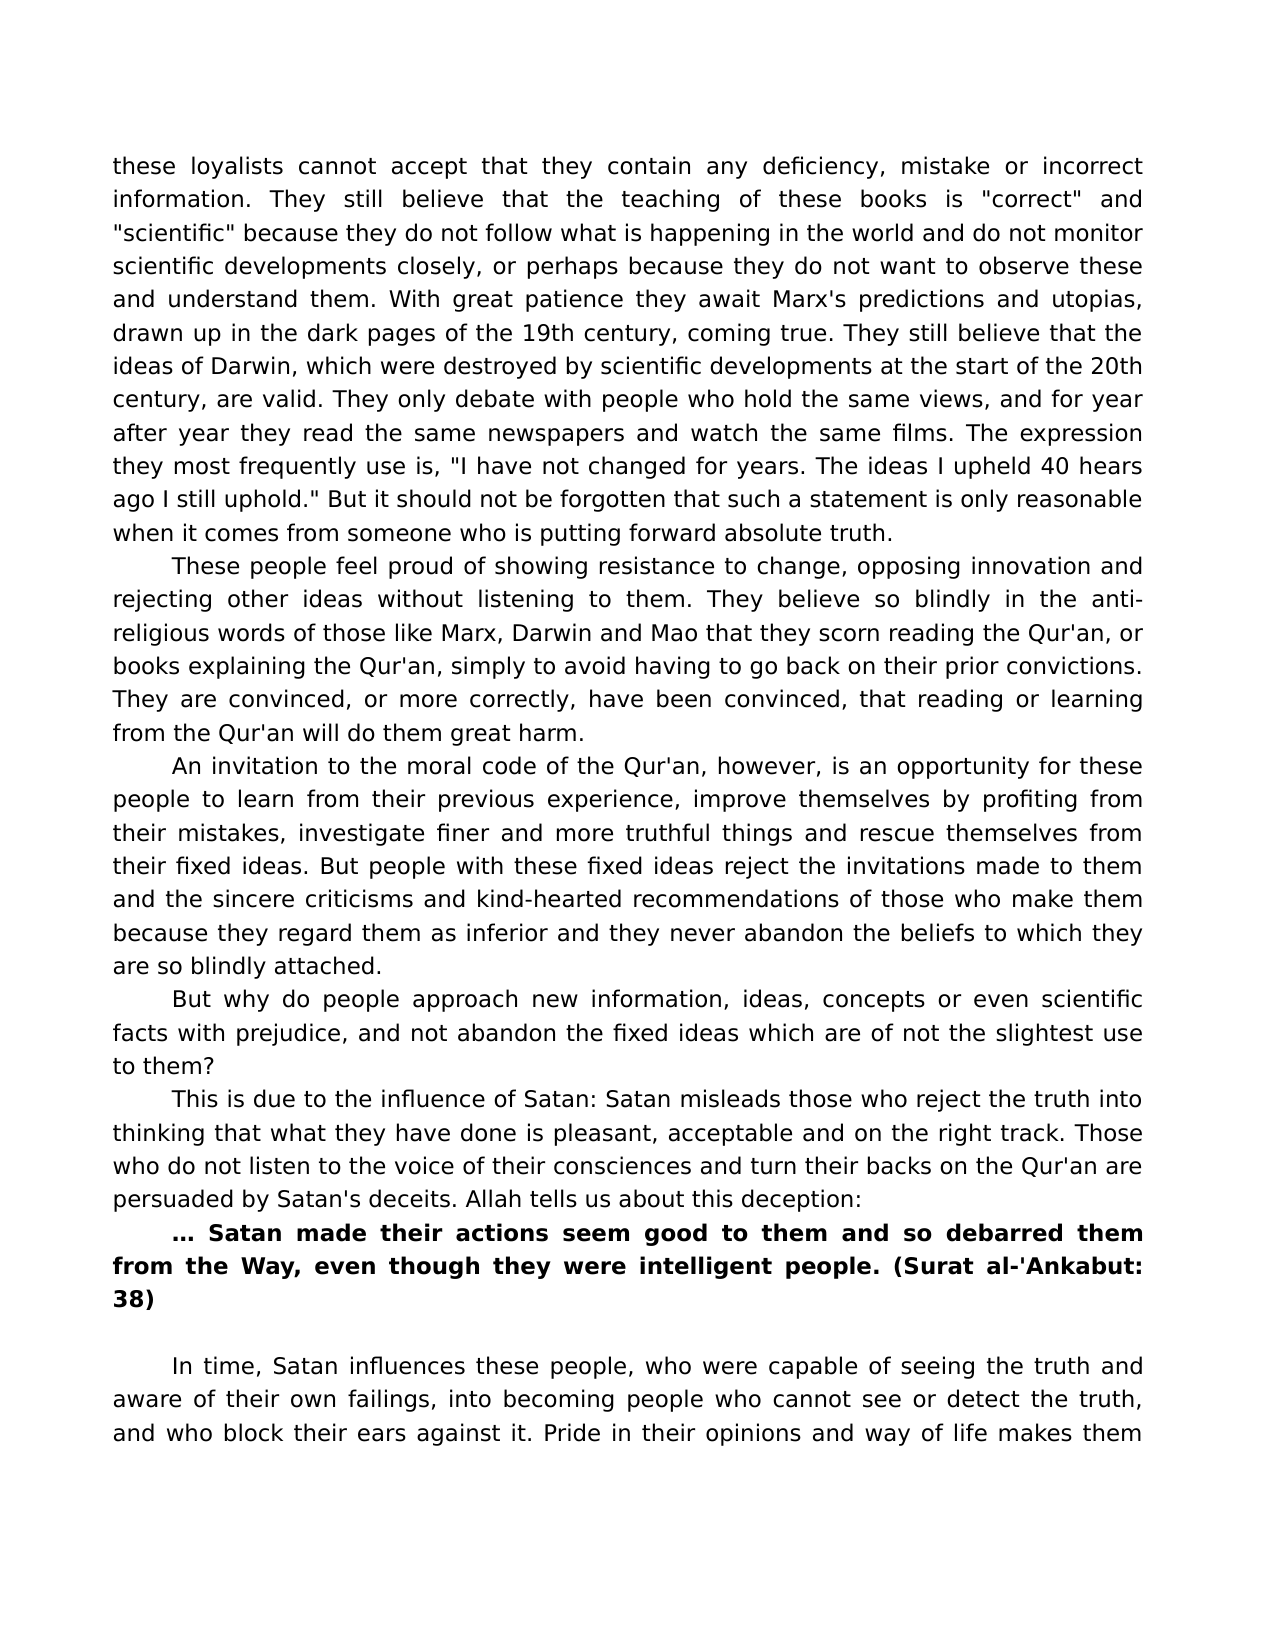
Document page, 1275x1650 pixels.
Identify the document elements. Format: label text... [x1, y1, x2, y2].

text This is due to the influence of Satan: Satan misleads those who reject the truth into thinking that what they have done is pleasant, acceptable and on the right track. Those who do not listen to the voice of their consciences and turn their backs on the Qur'an are persuaded by Satan's deceits. Allah tells us about this deception: [112, 1081, 1145, 1214]
text … Satan made their actions seem good to them and so debarred them from the Way, even though they were intelligent people. (Surat al-'Ankabut: 38) [112, 1214, 1145, 1314]
text But why do people approach new information, ideas, concepts or even scientific facts with prejudice, and not abandon the fixed ideas which are of not the slightest use to them? [112, 981, 1145, 1081]
text These people feel proud of showing resistance to change, opposing innovation and rejecting other ideas without listening to them. They believe so blindly in the anti-religious words of those like Marx, Darwin and Mao that they scorn reading the Qur'an, or books explaining the Qur'an, simply to avoid having to go back on their prior convictions. They are convinced, or more correctly, have been convinced, that reading or learning from the Qur'an will do them great harm. [112, 548, 1145, 748]
text In time, Satan influences these people, who were capable of seeing the truth and aware of their own failings, into becoming people who cannot see or detect the truth, and who block their ears against it. Pride in their opinions and way of life makes them [112, 1348, 1145, 1448]
text these loyalists cannot accept that they contain any deficiency, mistake or incorrect information. They still believe that the teaching of these books is "correct" and "scientific" because they do not follow what is happening in the world and do not monitor scientific developments closely, or perhaps because they do not want to observe these and understand them. With great patience they await Marx's predictions and utopias, drawn up in the dark pages of the 19th century, coming true. They still believe that the ideas of Darwin, which were destroyed by scientific developments at the start of the 20th century, are valid. They only debate with people who hold the same views, and for year after year they read the same newspapers and watch the same films. The expression they most frequently use is, "I have not changed for years. The ideas I upheld 40 hears ago I still uphold." But it should not be forgotten that such a statement is only reasonable when it comes from someone who is putting forward absolute truth. [112, 148, 1145, 548]
text An invitation to the moral code of the Qur'an, however, is an opportunity for these people to learn from their previous experience, improve themselves by profiting from their mistakes, investigate finer and more truthful things and rescue themselves from their fixed ideas. But people with these fixed ideas reject the invitations made to them and the sincere criticisms and kind-hearted recommendations of those who make them because they regard them as inferior and they never abandon the beliefs to which they are so blindly attached. [112, 748, 1145, 981]
